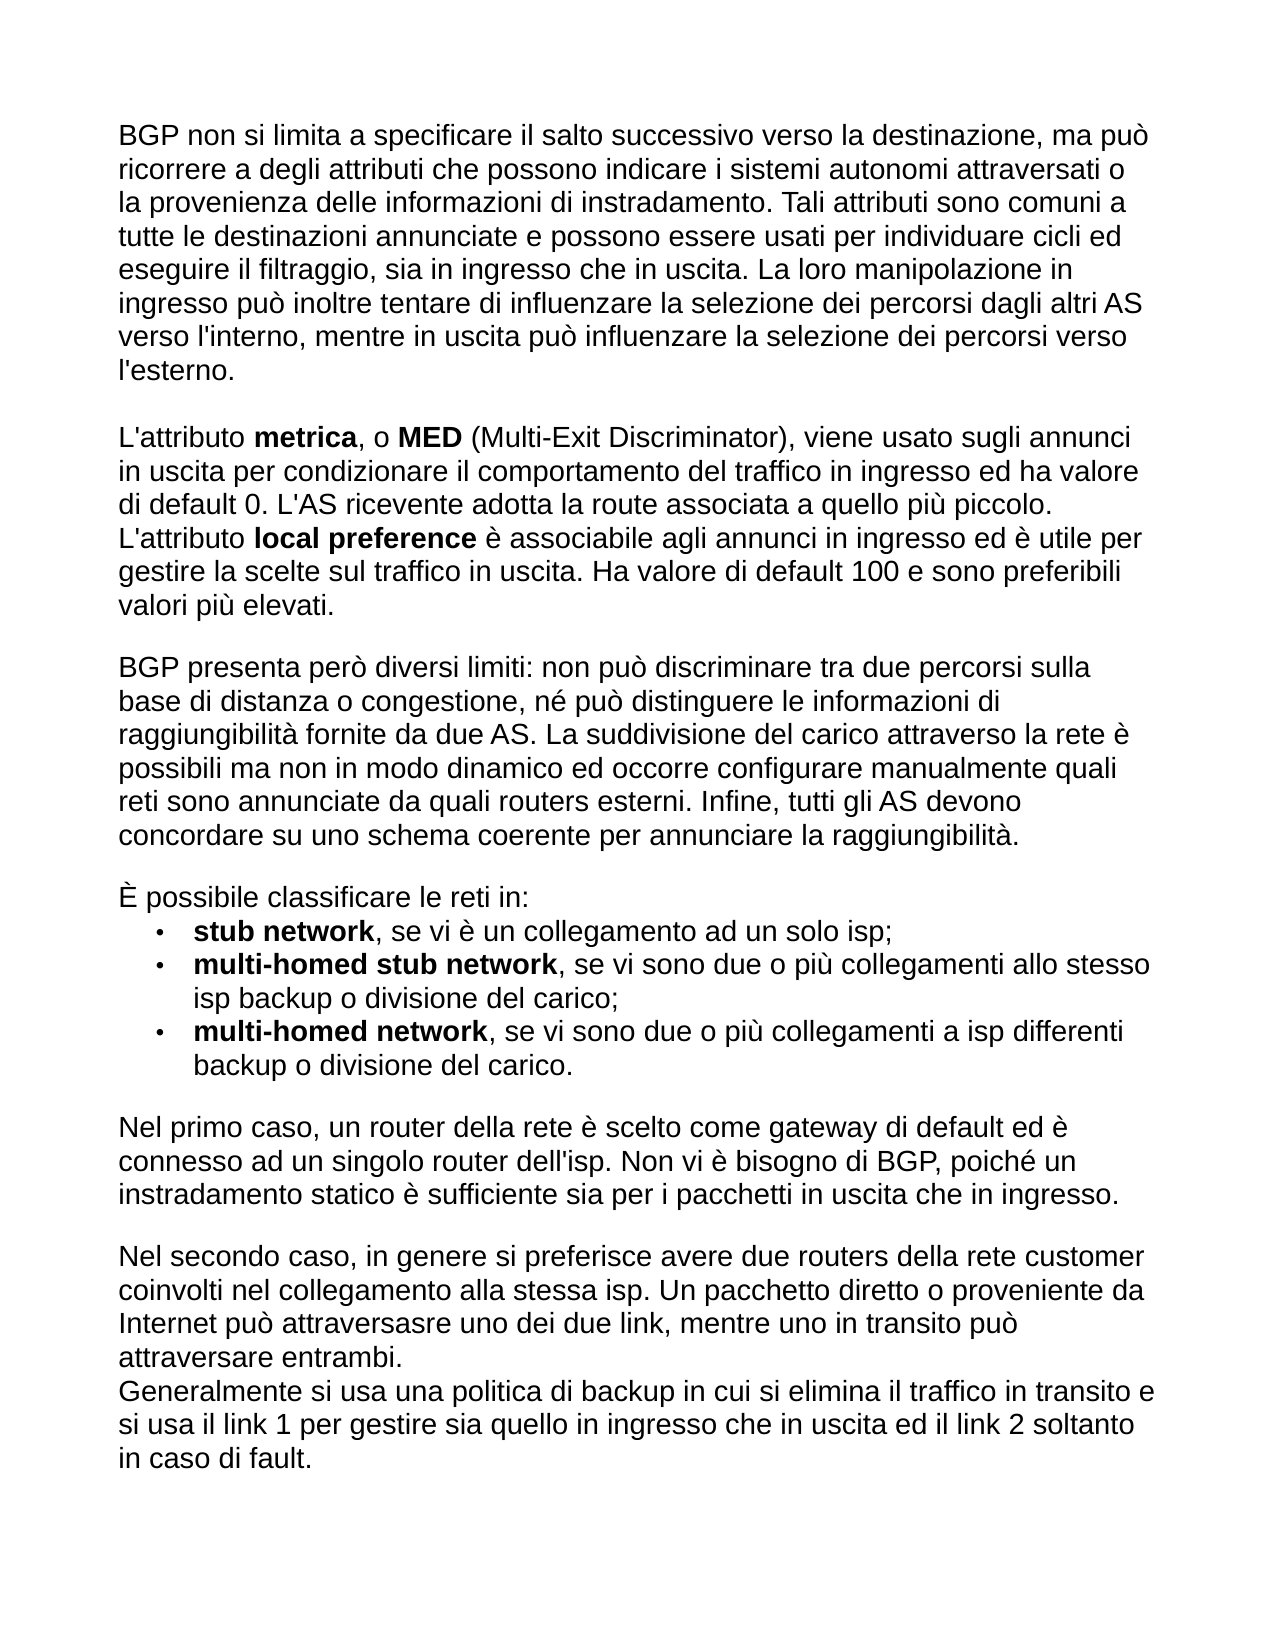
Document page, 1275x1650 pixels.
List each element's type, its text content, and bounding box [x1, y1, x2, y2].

list stub network, se vi è un collegamento ad un solo isp; [156, 913, 1157, 947]
text Nel secondo caso, in genere si preferisce avere due routers della rete customer coinvolti nel collegamento alla stessa isp. Un pacchetto diretto o proveniente da Internet può attraversasre uno dei due link, mentre uno in transito può attraversare entrambi. [118, 1239, 1157, 1373]
list multi-homed stub network, se vi sono due o più collegamenti allo stesso isp backup o divisione del carico; [156, 947, 1157, 1014]
text BGP non si limita a specificare il salto successivo verso la destinazione, ma può ricorrere a degli attributi che possono indicare i sistemi autonomi attraversati o la provenienza delle informazioni di instradamento. Tali attributi sono comuni a tutte le destinazioni annunciate e possono essere usati per individuare cicli ed eseguire il filtraggio, sia in ingresso che in uscita. La loro manipolazione in ingresso può inoltre tentare di influenzare la selezione dei percorsi dagli altri AS verso l'interno, mentre in uscita può influenzare la selezione dei percorsi verso l'esterno. [118, 118, 1157, 386]
text Nel primo caso, un router della rete è scelto come gateway di default ed è connesso ad un singolo router dell'isp. Non vi è bisogno di BGP, poiché un instradamento statico è sufficiente sia per i pacchetti in uscita che in ingresso. [118, 1110, 1157, 1211]
text L'attributo metrica, o MED (Multi-Exit Discriminator), viene usato sugli annunci in uscita per condizionare il comportamento del traffico in ingresso ed ha valore di default 0. L'AS ricevente adotta la route associata a quello più piccolo. [118, 420, 1157, 521]
list multi-homed network, se vi sono due o più collegamenti a isp differenti backup o divisione del carico. [156, 1014, 1157, 1081]
text BGP presenta però diversi limiti: non può discriminare tra due percorsi sulla base di distanza o congestione, né può distinguere le informazioni di raggiungibilità fornite da due AS. La suddivisione del carico attraverso la rete è possibili ma non in modo dinamico ed occorre configurare manualmente quali reti sono annunciate da quali routers esterni. Infine, tutti gli AS devono concordare su uno schema coerente per annunciare la raggiungibilità. [118, 650, 1157, 851]
text Generalmente si usa una politica di backup in cui si elimina il traffico in transito e si usa il link 1 per gestire sia quello in ingresso che in uscita ed il link 2 soltanto in caso di fault. [118, 1373, 1157, 1474]
text È possibile classificare le reti in: [118, 880, 1157, 913]
text L'attributo local preference è associabile agli annunci in ingresso ed è utile per gestire la scelte sul traffico in uscita. Ha valore di default 100 e sono preferibili valori più elevati. [118, 521, 1157, 621]
